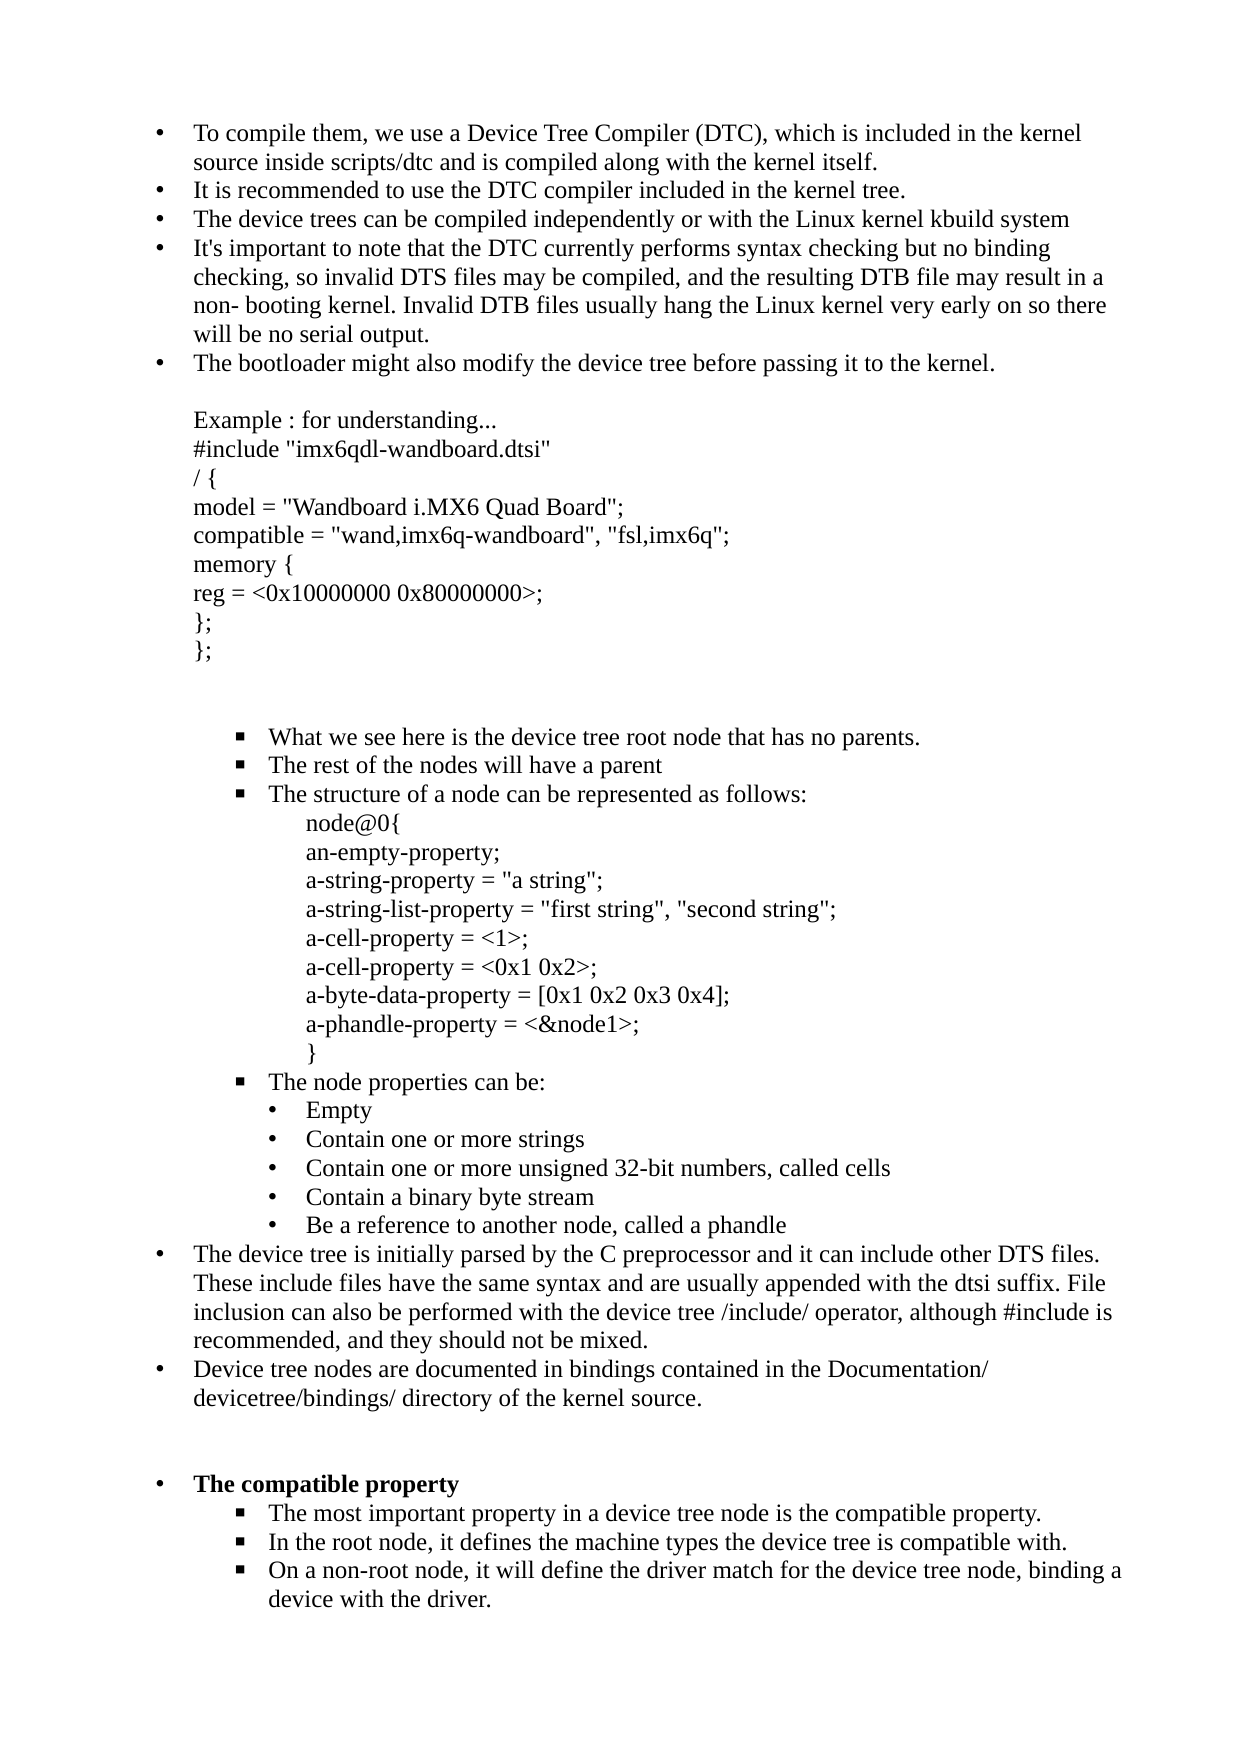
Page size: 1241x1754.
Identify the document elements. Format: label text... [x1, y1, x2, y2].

list a-phandle-property = <&node1>; [268, 1009, 1122, 1038]
list The structure of a node can be represented as follows: [231, 779, 1122, 808]
list Contain one or more unsigned 32-bit numbers, called cells [268, 1153, 1122, 1182]
list } [268, 1038, 1122, 1067]
list a-byte-data-property = [0x1 0x2 0x3 0x4]; [268, 981, 1122, 1009]
list The compatible property [156, 1469, 1122, 1498]
list It's important to note that the DTC currently performs syntax checking but no binding checking, so invalid DTS files may be compiled, and the resulting DTB file may result in a non- booting kernel. Invalid DTB files usually hang the Linux kernel very early on so there will be no serial output. [156, 233, 1122, 348]
list node@0{ [268, 808, 1122, 837]
list The node properties can be: [231, 1067, 1122, 1096]
list model = "Wandboard i.MX6 Quad Board"; [156, 492, 1122, 521]
list The device trees can be compiled independently or with the Linux kernel kbuild system [156, 204, 1122, 233]
list a-cell-property = <1>; [268, 923, 1122, 952]
list Example : for understanding... [156, 406, 1122, 434]
list an-empty-property; [268, 837, 1122, 866]
list #include "imx6qdl-wandboard.dtsi" [156, 434, 1122, 463]
list a-string-property = "a string"; [268, 866, 1122, 894]
list What we see here is the device tree root node that has no parents. [231, 722, 1122, 751]
list The rest of the nodes will have a parent [231, 751, 1122, 779]
list }; [156, 636, 1122, 664]
list Device tree nodes are documented in bindings contained in the Documentation/ devicetree/bindings/ directory of the kernel source. [156, 1354, 1122, 1412]
list On a non-root node, it will define the driver match for the device tree node, binding a device with the driver. [231, 1556, 1122, 1613]
list Contain one or more strings [268, 1124, 1122, 1153]
list In the root node, it defines the machine types the device tree is compatible with. [231, 1527, 1122, 1556]
list }; [156, 607, 1122, 636]
list a-string-list-property = "first string", "second string"; [268, 894, 1122, 923]
list Contain a binary byte stream [268, 1182, 1122, 1211]
list The device tree is initially parsed by the C preprocessor and it can include other DTS files. These include files have the same syntax and are usually appended with the dtsi suffix. File inclusion can also be performed with the device tree /include/ operator, although #include is recommended, and they should not be mixed. [156, 1239, 1122, 1354]
list It is recommended to use the DTC compiler included in the kernel tree. [156, 176, 1122, 204]
list memory { [156, 549, 1122, 578]
list reg = <0x10000000 0x80000000>; [156, 578, 1122, 607]
list Empty [268, 1096, 1122, 1124]
list To compile them, we use a Device Tree Compiler (DTC), which is included in the kernel source inside scripts/dtc and is compiled along with the kernel itself. [156, 118, 1122, 176]
list The most important property in a device tree node is the compatible property. [231, 1498, 1122, 1527]
list compatible = "wand,imx6q-wandboard", "fsl,imx6q"; [156, 521, 1122, 549]
list Be a reference to another node, called a phandle [268, 1211, 1122, 1239]
list The bootloader might also modify the device tree before passing it to the kernel. [156, 348, 1122, 377]
list a-cell-property = <0x1 0x2>; [268, 952, 1122, 981]
list / { [156, 463, 1122, 492]
